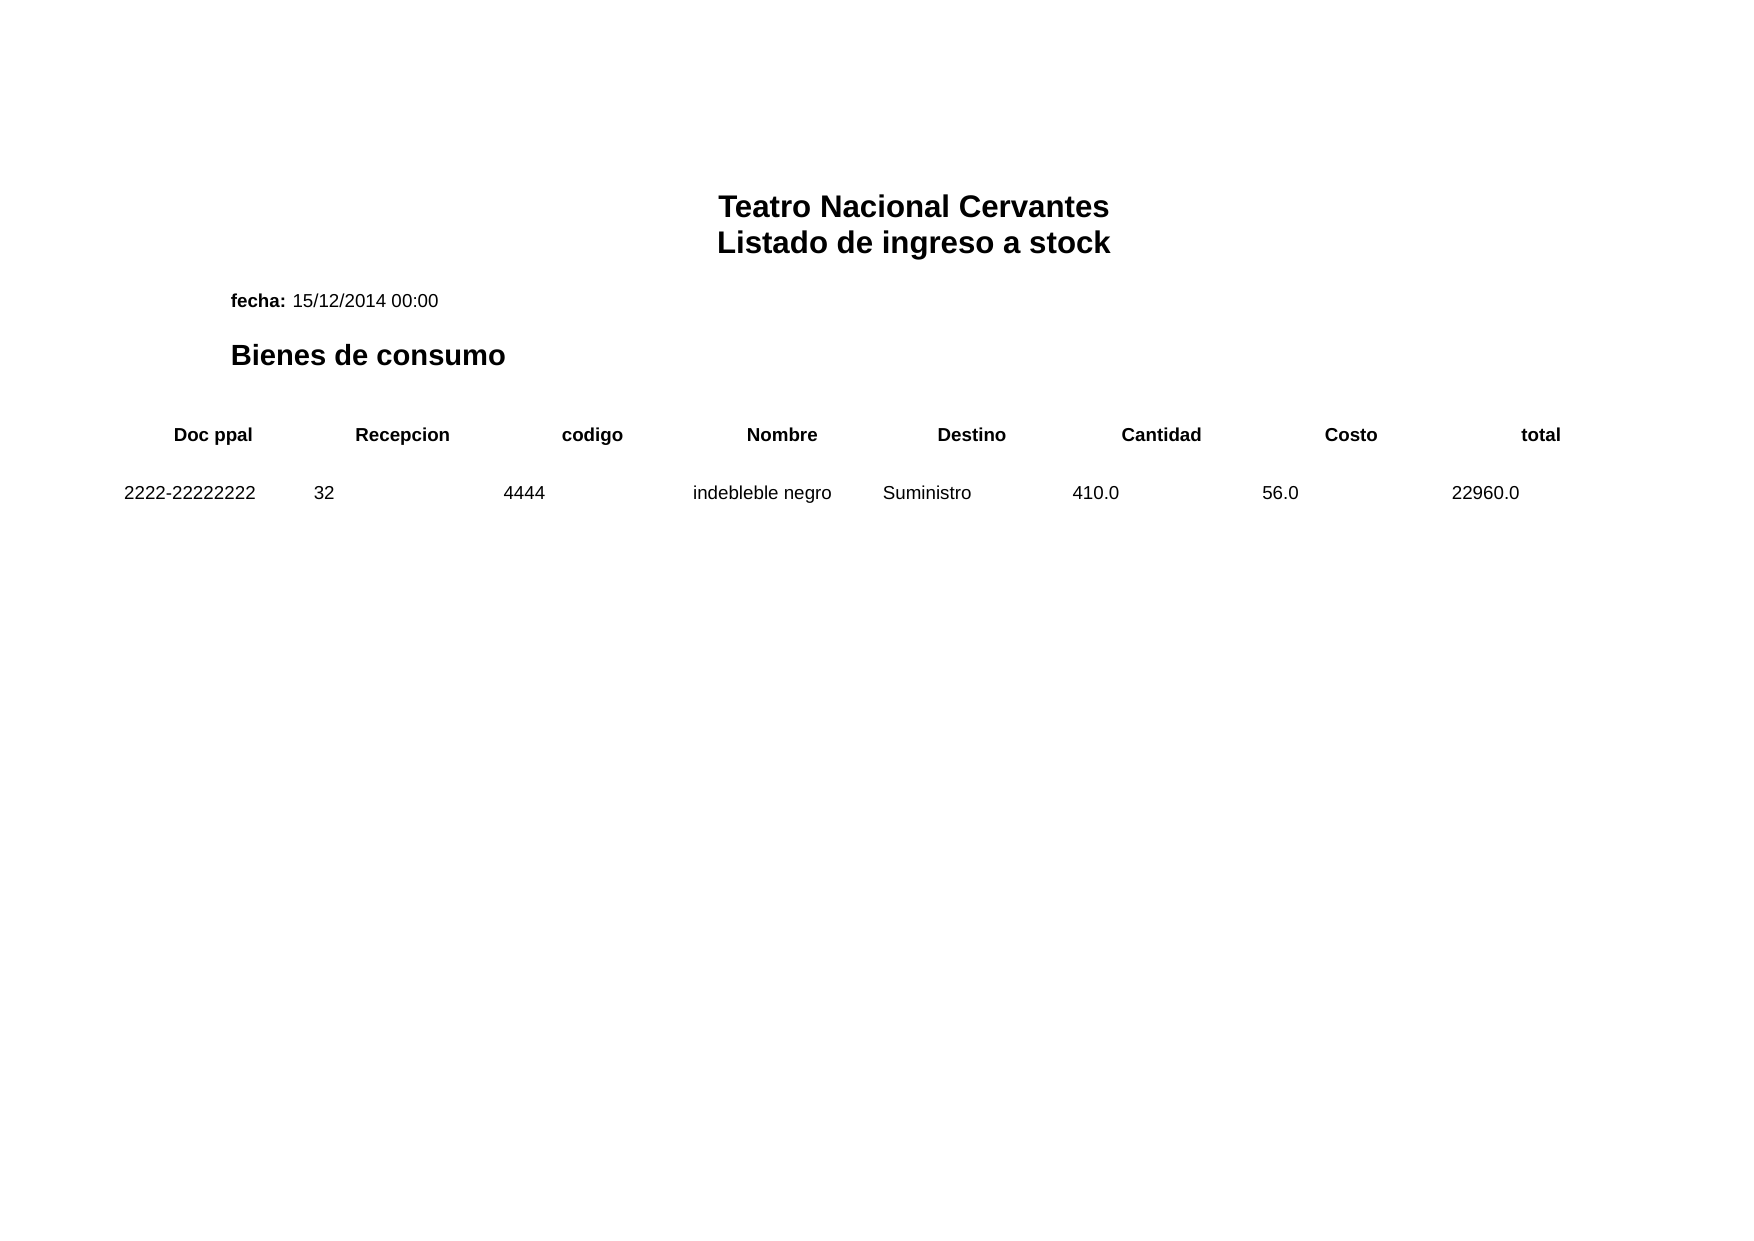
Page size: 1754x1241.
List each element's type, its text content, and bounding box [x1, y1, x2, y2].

text Teatro Nacional Cervantes [118, 188, 1636, 224]
table_header codigo [498, 393, 687, 451]
table_header total [1446, 393, 1636, 451]
text fecha: 15/12/2014 00:00 [118, 284, 1636, 313]
table_cell 410.0 [1067, 451, 1256, 509]
table_cell Suministro [877, 451, 1067, 509]
table_header Destino [877, 393, 1067, 451]
table_cell 4444 [498, 451, 687, 509]
table_cell 32 [308, 451, 497, 509]
table_header Recepcion [308, 393, 497, 451]
table_cell 56.0 [1256, 451, 1446, 509]
table_cell 2222-22222222 [118, 451, 308, 509]
table_header Nombre [687, 393, 877, 451]
text Bienes de consumo [231, 338, 1636, 372]
table_header Costo [1256, 393, 1446, 451]
table_header Cantidad [1067, 393, 1256, 451]
table_cell indebleble negro [687, 451, 877, 509]
table_cell 22960.0 [1446, 451, 1636, 509]
table_header Doc ppal [118, 393, 308, 451]
text Listado de ingreso a stock [118, 224, 1636, 260]
